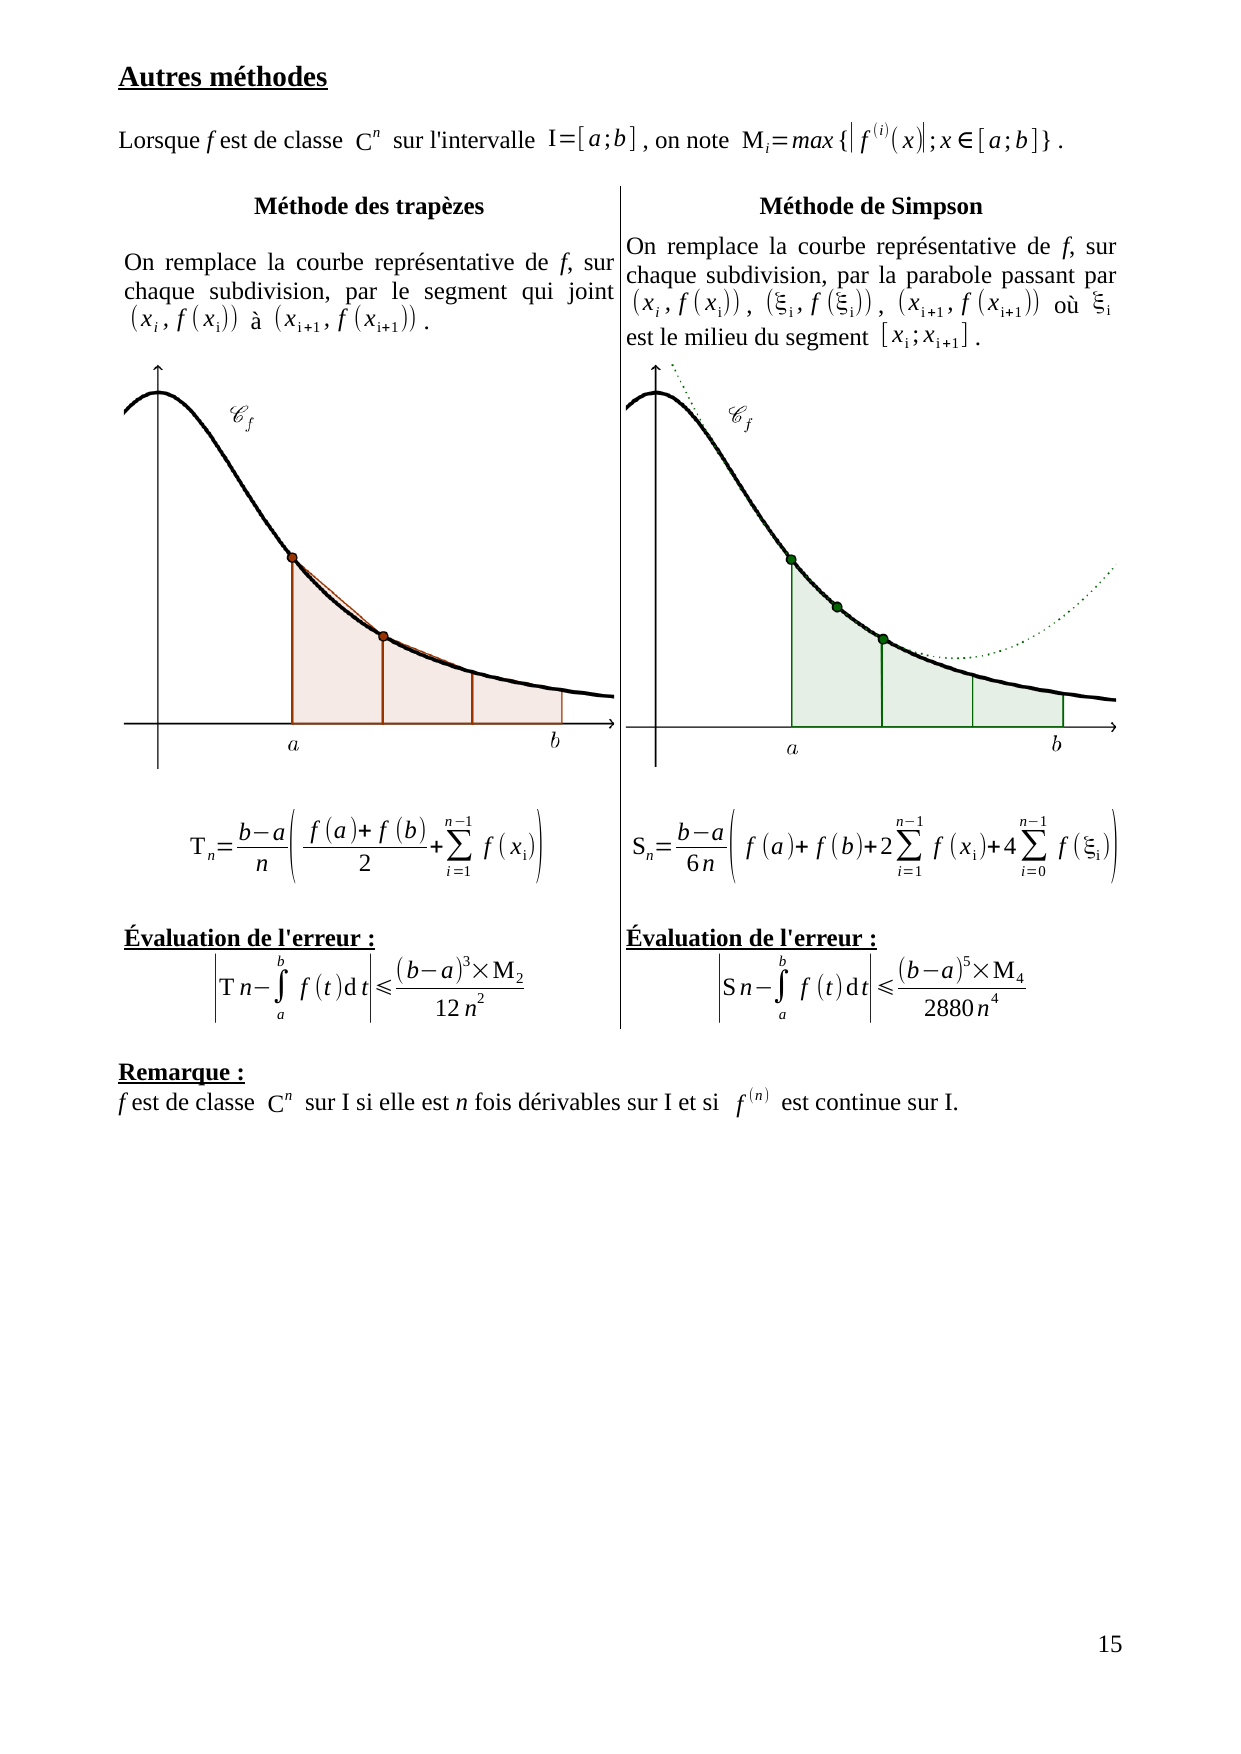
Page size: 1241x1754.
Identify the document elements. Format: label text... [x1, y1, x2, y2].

text Autres méthodes [118, 59, 1122, 93]
table_cell [621, 358, 1122, 803]
table_cell [621, 804, 1122, 918]
table_header Méthode des trapèzes [118, 186, 620, 226]
text f est de classe sur I si elle est n fois dérivables sur I et si est continue sur I. [118, 1086, 1122, 1117]
table_cell [118, 804, 620, 918]
text Remarque : [118, 1057, 1122, 1086]
table_header Méthode de Simpson [621, 186, 1122, 226]
table_cell Évaluation de l'erreur : [621, 918, 1122, 1029]
table_cell On remplace la courbe représentative de f, sur chaque subdivision, par le segment qui joint à . [118, 226, 620, 358]
table_cell [118, 358, 620, 803]
table_cell Évaluation de l'erreur : [118, 918, 620, 1029]
table_cell On remplace la courbe représentative de f, sur chaque subdivision, par la parabole passant par , , où est le milieu du segment . [621, 226, 1122, 358]
text Lorsque f est de classe sur l'intervalle , on note . [118, 122, 1122, 157]
